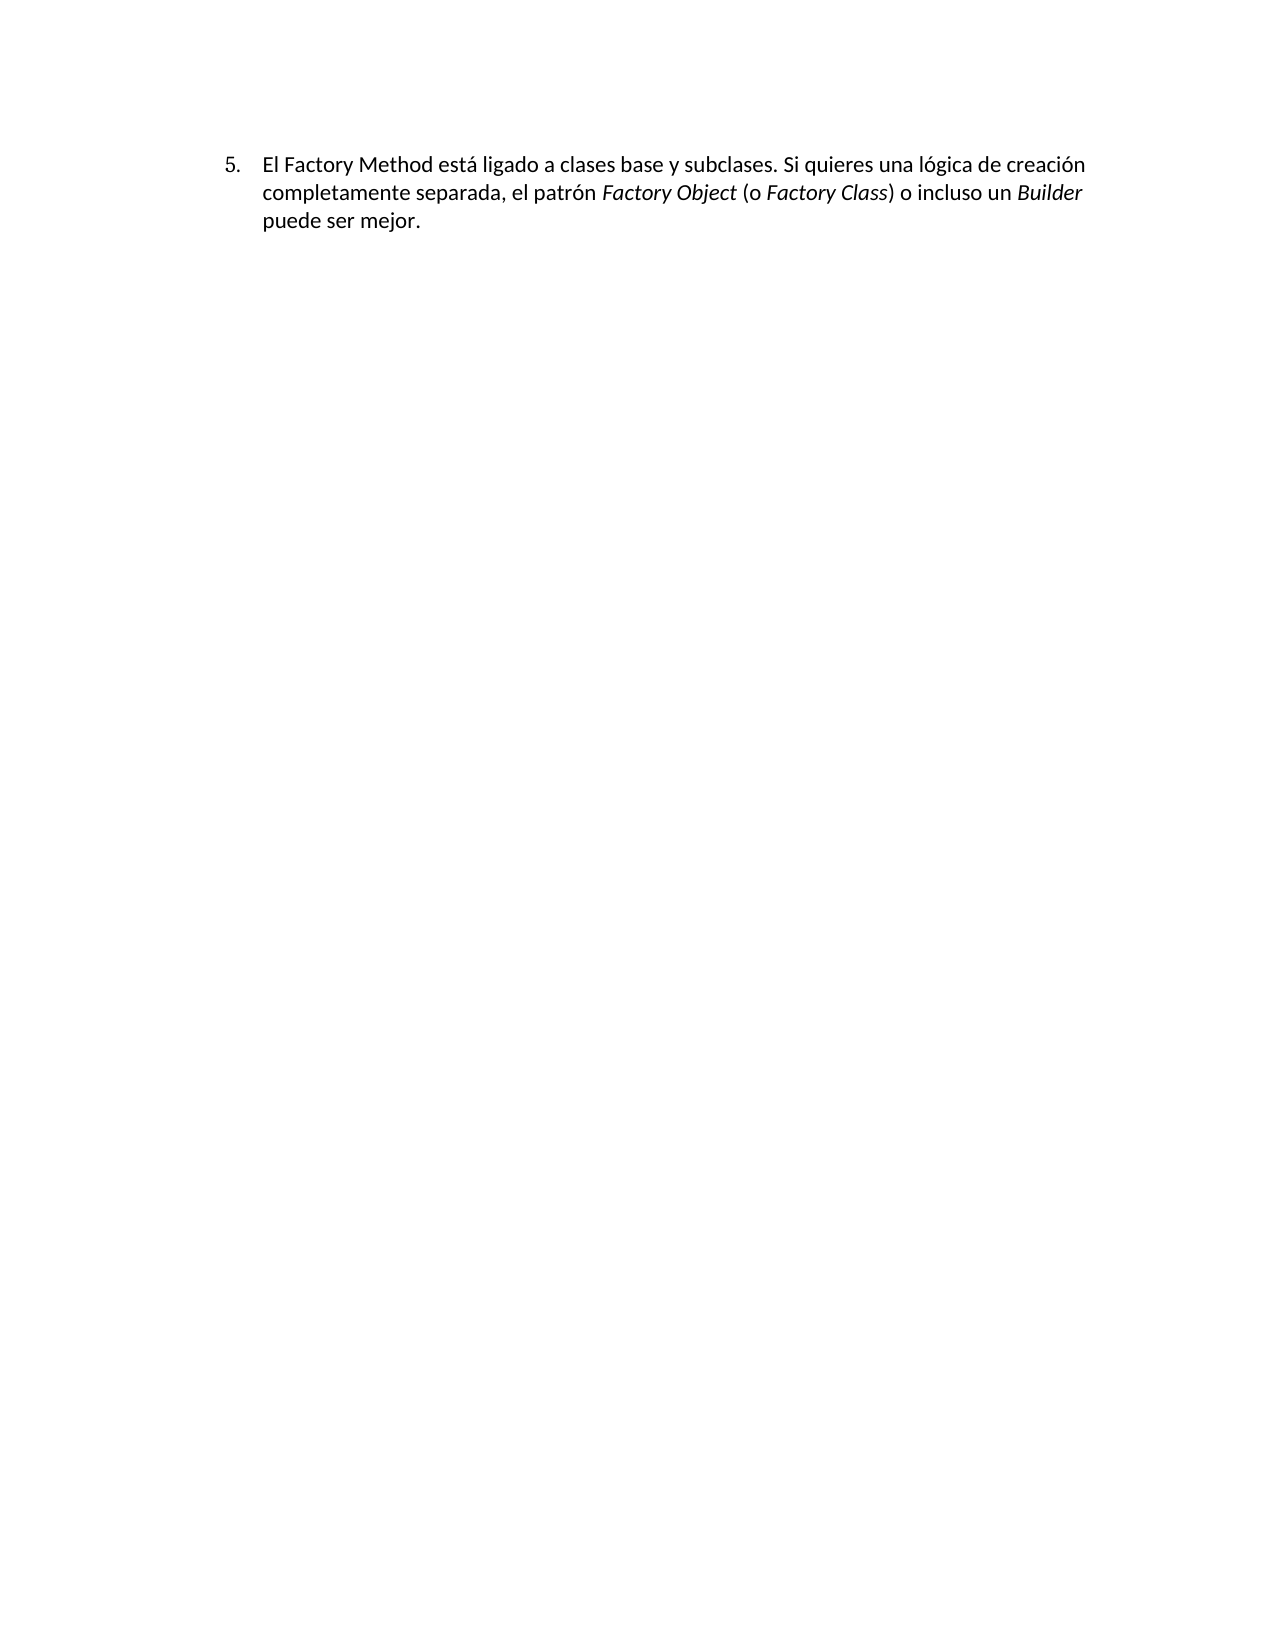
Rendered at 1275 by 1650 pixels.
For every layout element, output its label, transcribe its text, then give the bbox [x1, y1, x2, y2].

list El Factory Method está ligado a clases base y subclases. Si quieres una lógica de creación completamente separada, el patrón Factory Object (o Factory Class) o incluso un Builder puede ser mejor. [225, 150, 1087, 234]
